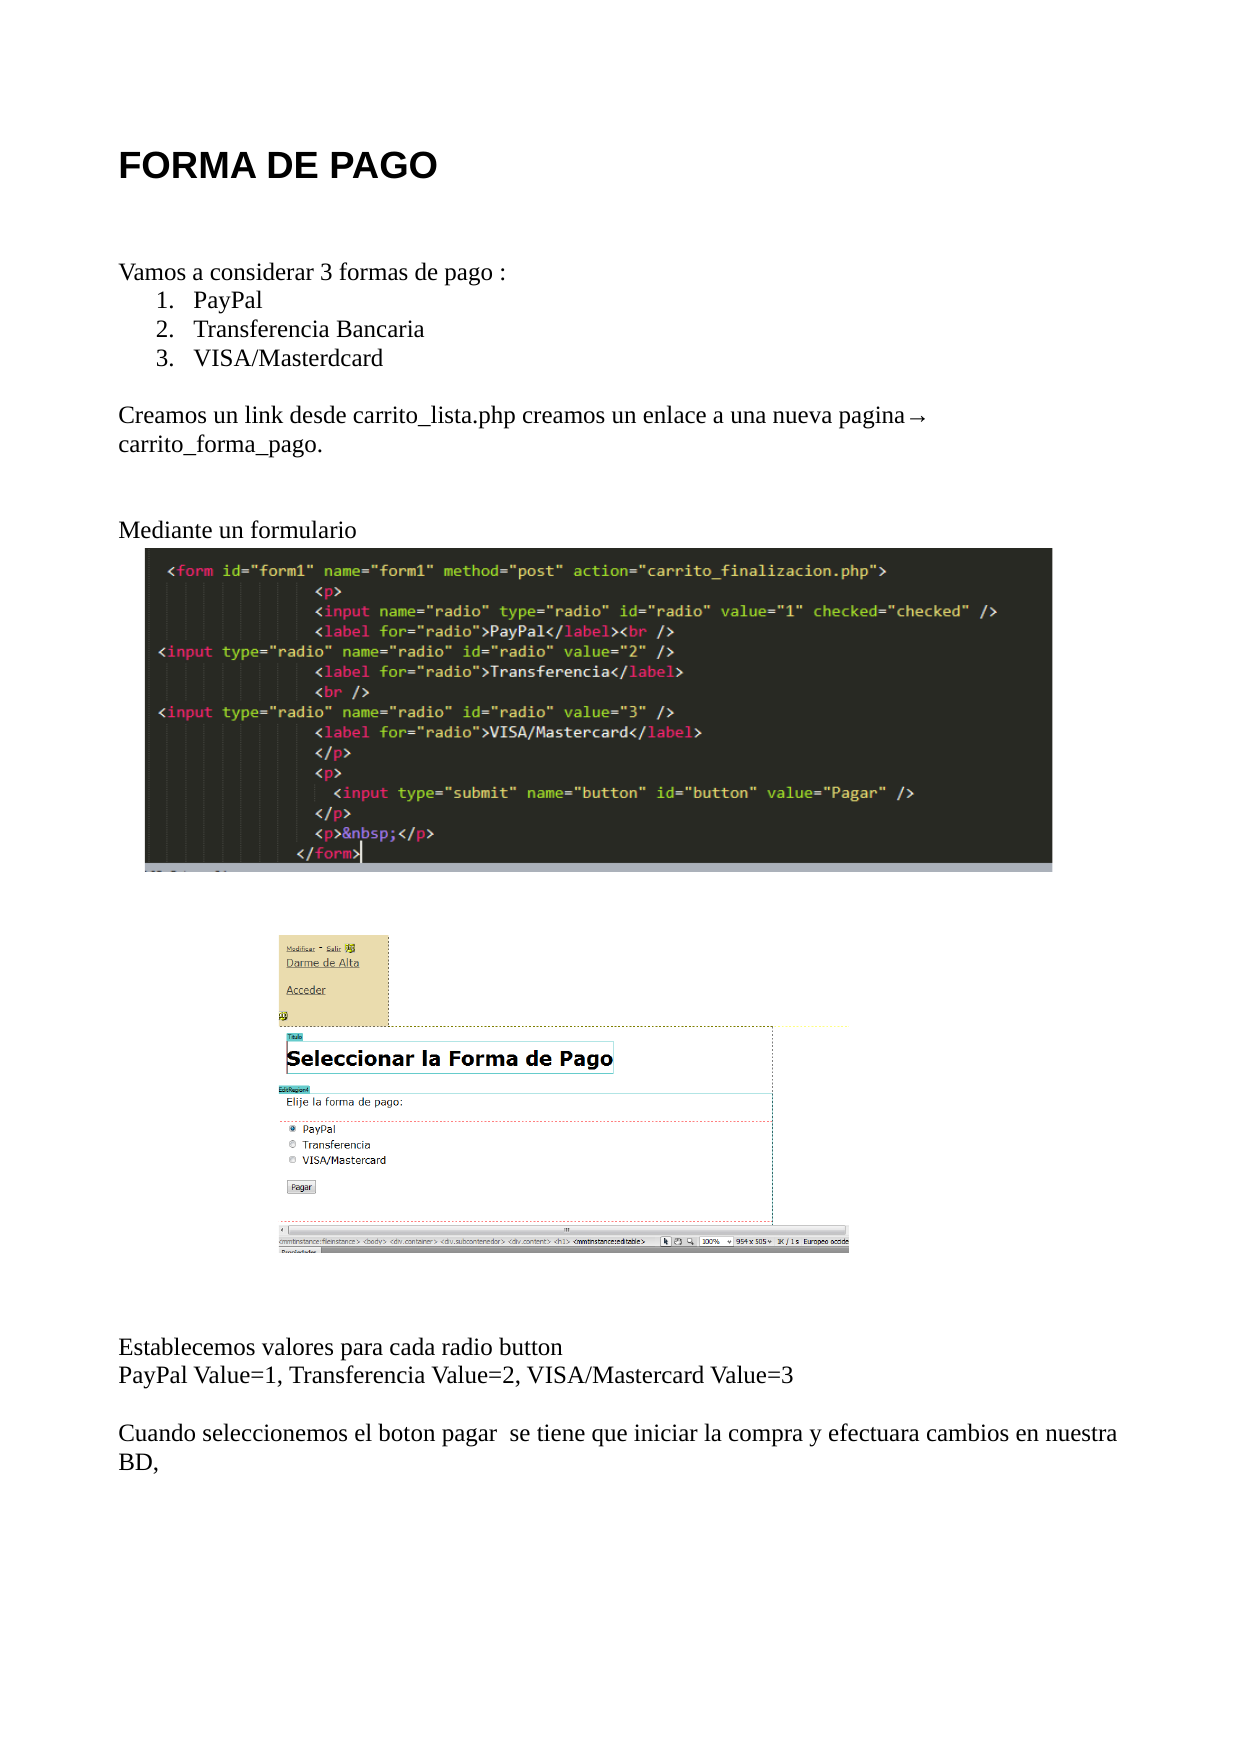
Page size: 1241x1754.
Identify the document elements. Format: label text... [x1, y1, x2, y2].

list VISA/Masterdcard [156, 343, 1122, 372]
text Establecemos valores para cada radio button [118, 1332, 1122, 1360]
picture [144, 548, 1053, 872]
text Creamos un link desde carrito_lista.php creamos un enlace a una nueva pagina→ carrito_forma_pago. [118, 401, 1122, 458]
list Transferencia Bancaria [156, 314, 1122, 343]
picture [278, 935, 849, 1253]
text Cuando seleccionemos el boton pagar se tiene que iniciar la compra y efectuara cambios en nuestra BD, [118, 1418, 1122, 1475]
text PayPal Value=1, Transferencia Value=2, VISA/Mastercard Value=3 [118, 1360, 1122, 1389]
list PayPal [156, 286, 1122, 314]
text Mediante un formulario [118, 516, 1122, 544]
text Vamos a considerar 3 formas de pago : [118, 257, 1122, 286]
subtitle FORMA DE PAGO [118, 143, 1122, 187]
